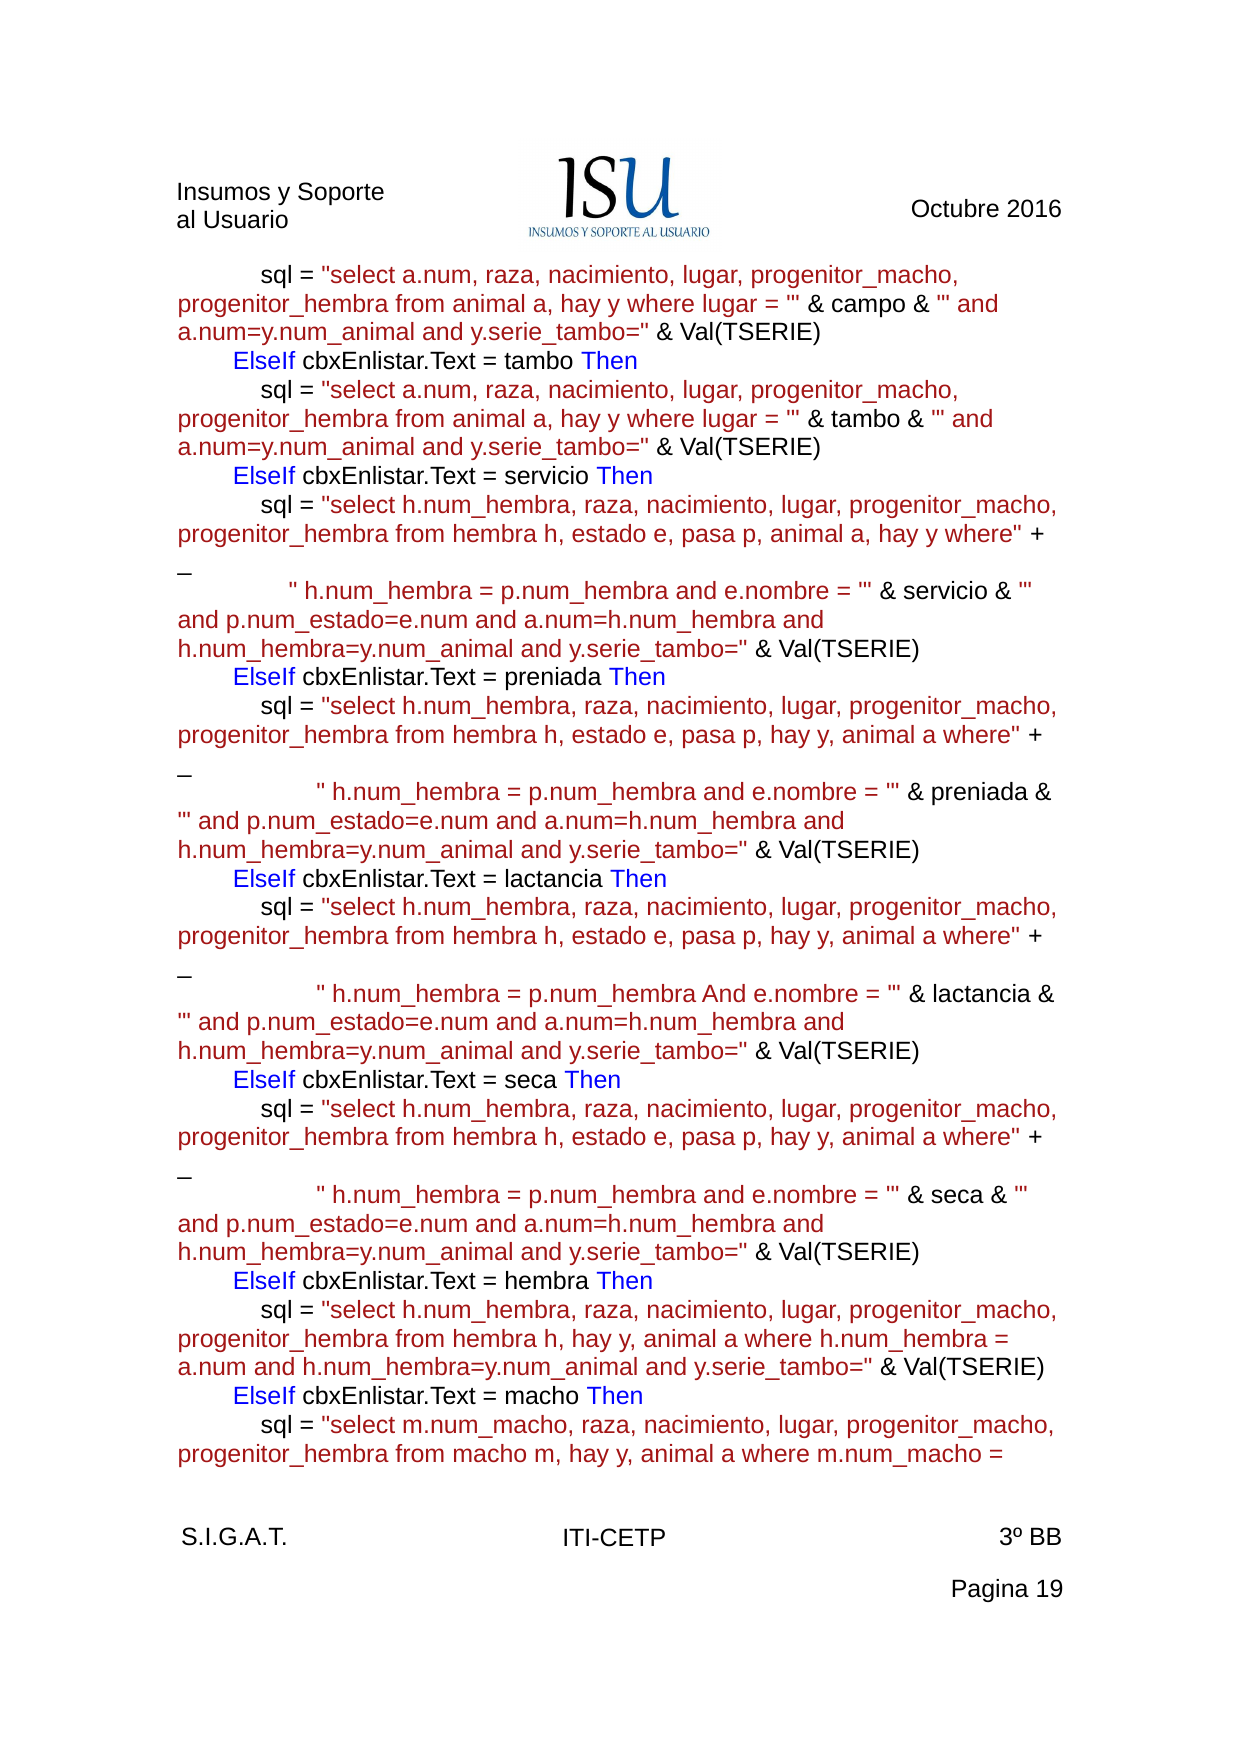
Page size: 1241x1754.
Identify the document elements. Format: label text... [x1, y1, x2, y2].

text sql = "select h.num_hembra, raza, nacimiento, lugar, progenitor_macho, progenitor_hembra from hembra h, estado e, pasa p, hay y, animal a where" + _ [177, 691, 1063, 777]
text ElseIf cbxEnlistar.Text = seca Then [177, 1065, 1063, 1093]
text ElseIf cbxEnlistar.Text = preniada Then [177, 662, 1063, 691]
text " h.num_hembra = p.num_hembra and e.nombre = '" & seca & "' and p.num_estado=e.num and a.num=h.num_hembra and h.num_hembra=y.num_animal and y.serie_tambo=" & Val(TSERIE) [177, 1180, 1063, 1266]
text sql = "select h.num_hembra, raza, nacimiento, lugar, progenitor_macho, progenitor_hembra from hembra h, estado e, pasa p, animal a, hay y where" + _ [177, 490, 1063, 576]
text sql = "select m.num_macho, raza, nacimiento, lugar, progenitor_macho, progenitor_hembra from macho m, hay y, animal a where m.num_macho = [177, 1410, 1063, 1467]
text " h.num_hembra = p.num_hembra and e.nombre = '" & servicio & "' and p.num_estado=e.num and a.num=h.num_hembra and h.num_hembra=y.num_animal and y.serie_tambo=" & Val(TSERIE) [177, 576, 1063, 662]
text ElseIf cbxEnlistar.Text = servicio Then [177, 461, 1063, 490]
text " h.num_hembra = p.num_hembra and e.nombre = '" & preniada & "' and p.num_estado=e.num and a.num=h.num_hembra and h.num_hembra=y.num_animal and y.serie_tambo=" & Val(TSERIE) [177, 777, 1063, 863]
text sql = "select h.num_hembra, raza, nacimiento, lugar, progenitor_macho, progenitor_hembra from hembra h, estado e, pasa p, hay y, animal a where" + _ [177, 1093, 1063, 1180]
text sql = "select h.num_hembra, raza, nacimiento, lugar, progenitor_macho, progenitor_hembra from hembra h, estado e, pasa p, hay y, animal a where" + _ [177, 892, 1063, 978]
text sql = "select a.num, raza, nacimiento, lugar, progenitor_macho, progenitor_hembra from animal a, hay y where lugar = '" & tambo & "' and a.num=y.num_animal and y.serie_tambo=" & Val(TSERIE) [177, 375, 1063, 461]
text ElseIf cbxEnlistar.Text = tambo Then [177, 346, 1063, 375]
text ElseIf cbxEnlistar.Text = hembra Then [177, 1266, 1063, 1295]
text " h.num_hembra = p.num_hembra And e.nombre = '" & lactancia & "' and p.num_estado=e.num and a.num=h.num_hembra and h.num_hembra=y.num_animal and y.serie_tambo=" & Val(TSERIE) [177, 978, 1063, 1065]
text ElseIf cbxEnlistar.Text = lactancia Then [177, 863, 1063, 892]
picture [517, 138, 723, 252]
text ElseIf cbxEnlistar.Text = macho Then [177, 1381, 1063, 1410]
text sql = "select h.num_hembra, raza, nacimiento, lugar, progenitor_macho, progenitor_hembra from hembra h, hay y, animal a where h.num_hembra = a.num and h.num_hembra=y.num_animal and y.serie_tambo=" & Val(TSERIE) [177, 1295, 1063, 1381]
text sql = "select a.num, raza, nacimiento, lugar, progenitor_macho, progenitor_hembra from animal a, hay y where lugar = '" & campo & "' and a.num=y.num_animal and y.serie_tambo=" & Val(TSERIE) [177, 260, 1063, 346]
